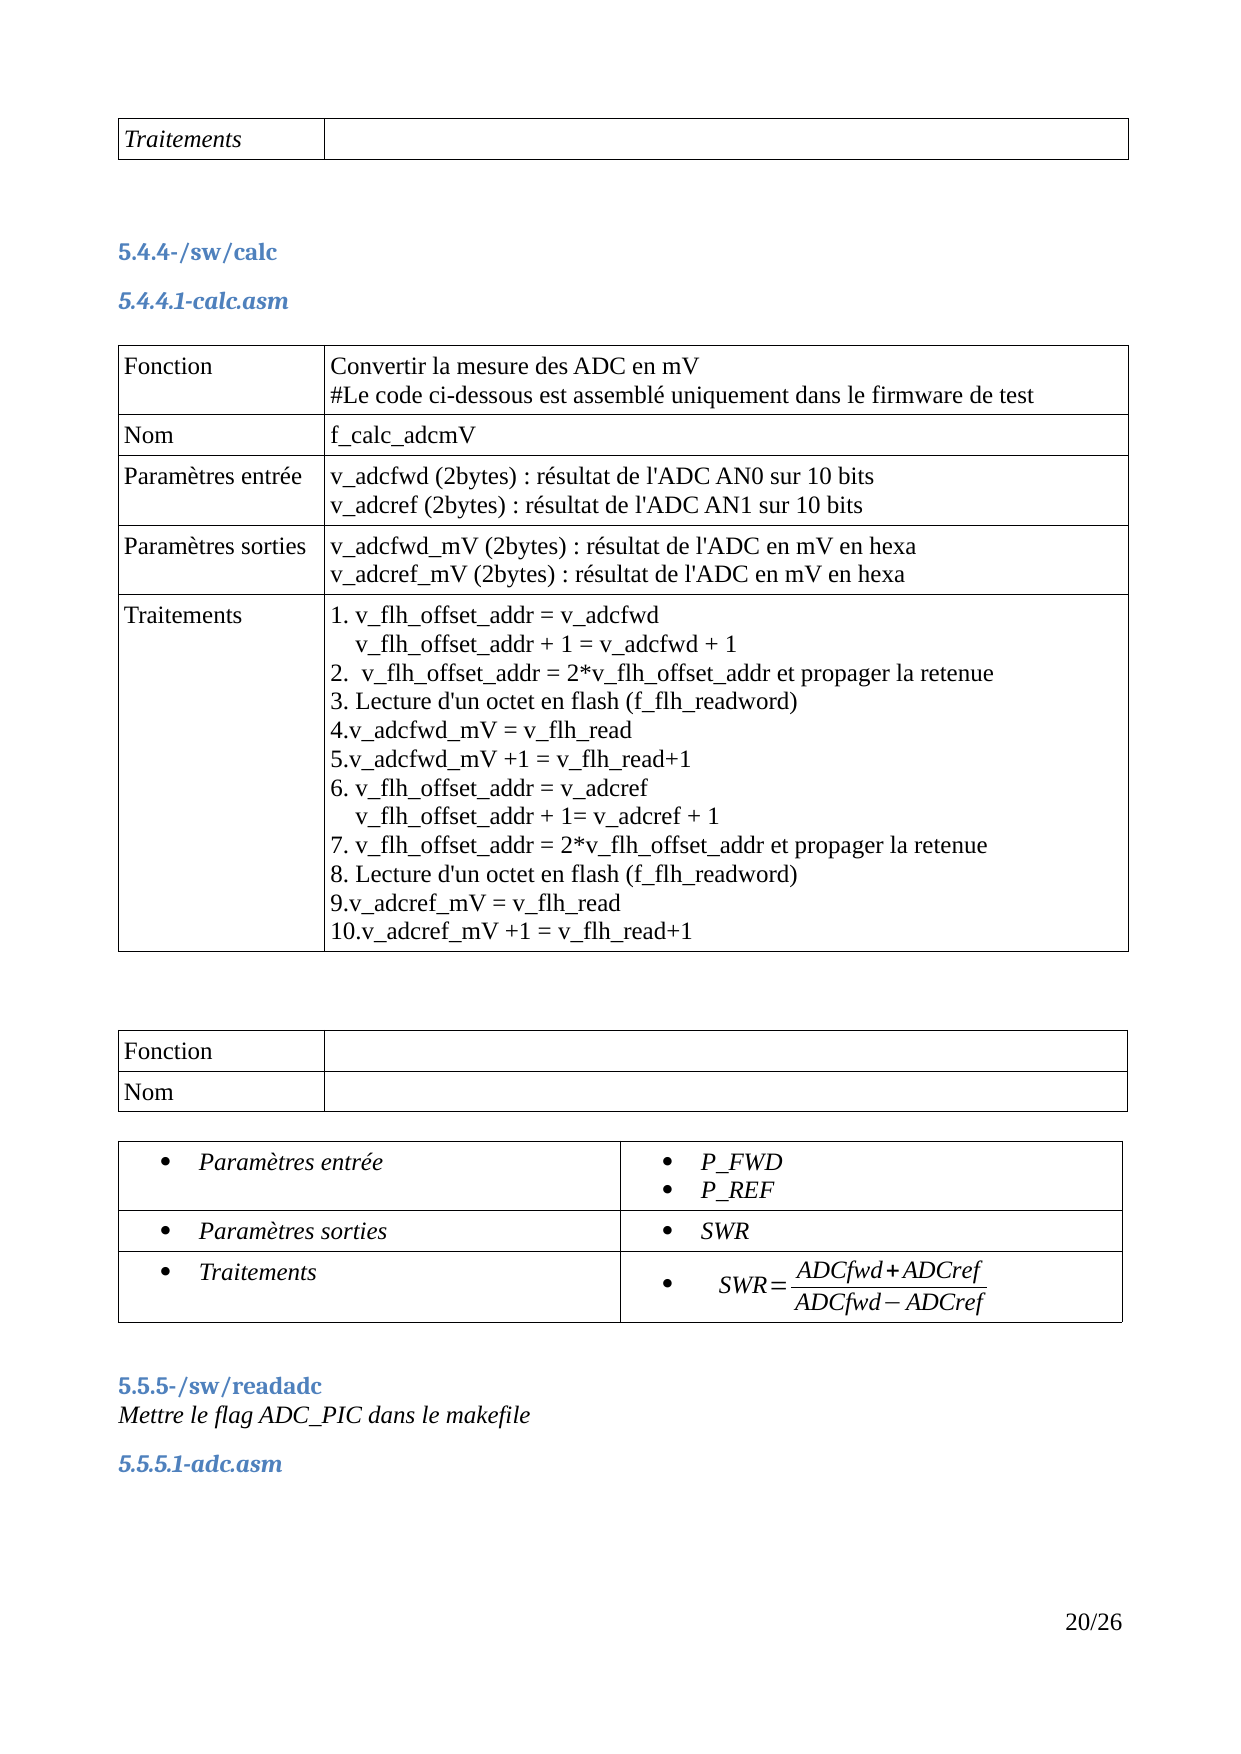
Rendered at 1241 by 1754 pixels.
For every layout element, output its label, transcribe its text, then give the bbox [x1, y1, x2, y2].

table_cell SWR [621, 1211, 1122, 1251]
subtitle 5.4.4.1-calc.asm [118, 287, 1122, 316]
table_cell [325, 1072, 1127, 1111]
table_cell Paramètres entrée [119, 456, 324, 524]
table_header Fonction [119, 346, 324, 414]
table_cell v_adcfwd_mV (2bytes) : résultat de l'ADC en mV en hexa v_adcref_mV (2bytes) : résultat de l'ADC en mV en hexa [325, 526, 1128, 594]
subtitle 5.5.5-/sw/readadc [118, 1372, 1122, 1401]
subtitle 5.4.4-/sw/calc [118, 238, 1122, 266]
table_cell Traitements [119, 595, 324, 951]
table_header P_FWD P_REF [621, 1142, 1122, 1210]
text Mettre le flag ADC_PIC dans le makefile [118, 1401, 1122, 1429]
table_header Paramètres entrée [119, 1142, 620, 1210]
table_header Fonction [119, 1031, 324, 1071]
table_cell Nom [119, 1072, 324, 1111]
table_header Convertir la mesure des ADC en mV #Le code ci-dessous est assemblé uniquement dans le firmware de test [325, 346, 1128, 414]
table_cell Nom [119, 415, 324, 455]
table_header [325, 1031, 1127, 1071]
table_cell Traitements [119, 119, 324, 159]
table_cell [325, 119, 1128, 159]
table_cell v_adcfwd (2bytes) : résultat de l'ADC AN0 sur 10 bits v_adcref (2bytes) : résultat de l'ADC AN1 sur 10 bits [325, 456, 1128, 524]
table_cell Paramètres sorties [119, 526, 324, 594]
table_cell [621, 1252, 1122, 1322]
table_cell 1. v_flh_offset_addr = v_adcfwd v_flh_offset_addr + 1 = v_adcfwd + 1 2. v_flh_offset_addr = 2*v_flh_offset_addr et propager la retenue 3. Lecture d'un octet en flash (f_flh_readword) 4.v_adcfwd_mV = v_flh_read 5.v_adcfwd_mV +1 = v_flh_read+1 6. v_flh_offset_addr = v_adcref v_flh_offset_addr + 1= v_adcref + 1 7. v_flh_offset_addr = 2*v_flh_offset_addr et propager la retenue 8. Lecture d'un octet en flash (f_flh_readword) 9.v_adcref_mV = v_flh_read 10.v_adcref_mV +1 = v_flh_read+1 [325, 595, 1128, 951]
subtitle 5.5.5.1-adc.asm [118, 1450, 1122, 1479]
table_cell Paramètres sorties [119, 1211, 620, 1251]
table_cell Traitements [119, 1252, 620, 1322]
table_cell f_calc_adcmV [325, 415, 1128, 455]
